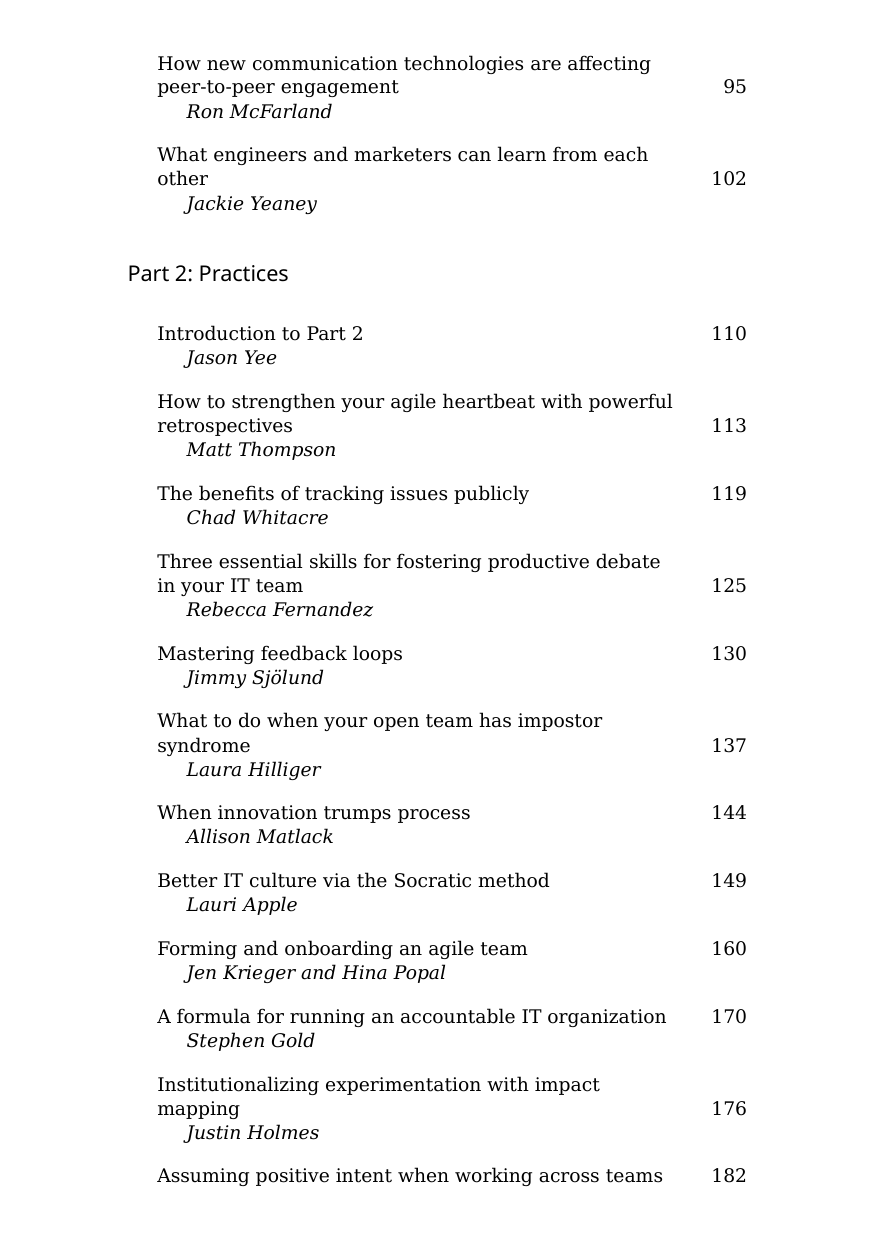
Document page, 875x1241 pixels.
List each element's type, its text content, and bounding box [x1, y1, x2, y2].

text Three essential skills for fostering productive debate in your IT team 125 [157, 551, 747, 597]
text Forming and onboarding an agile team 160 [157, 938, 747, 960]
text Jackie Yeaney [186, 192, 747, 236]
text A formula for running an accountable IT organization 170 [157, 1006, 747, 1028]
text How to strengthen your agile heartbeat with powerful retrospectives 113 [157, 391, 747, 437]
text Part 2: Practices [127, 259, 747, 320]
text The benefits of tracking issues publicly 119 [157, 483, 747, 505]
text How new communication technologies are affecting peer-to-peer engagement 95 [157, 52, 747, 98]
text Assuming positive intent when working across teams 182 [157, 1166, 747, 1187]
text Better IT culture via the Socratic method 149 [157, 870, 747, 892]
text What to do when your open team has impostor syndrome 137 [157, 711, 747, 756]
text Matt Thompson [186, 439, 747, 483]
text Jen Krieger and Hina Popal [186, 962, 747, 1006]
text Institutionalizing experimentation with impact mapping 176 [157, 1074, 747, 1119]
text Lauri Apple [186, 894, 747, 938]
text Jason Yee [186, 347, 747, 391]
text Chad Whitacre [186, 507, 747, 551]
text Allison Matlack [186, 826, 747, 870]
text Ron McFarland [186, 101, 747, 144]
text Jimmy Sjölund [186, 667, 747, 711]
text Justin Holmes [186, 1122, 747, 1166]
text When innovation trumps process 144 [157, 802, 747, 824]
text Mastering feedback loops 130 [157, 643, 747, 664]
text Stephen Gold [186, 1030, 747, 1074]
text Rebecca Fernandez [186, 599, 747, 643]
text Introduction to Part 2 110 [157, 323, 747, 345]
text What engineers and marketers can learn from each other 102 [157, 144, 747, 190]
text Laura Hilliger [186, 759, 747, 802]
